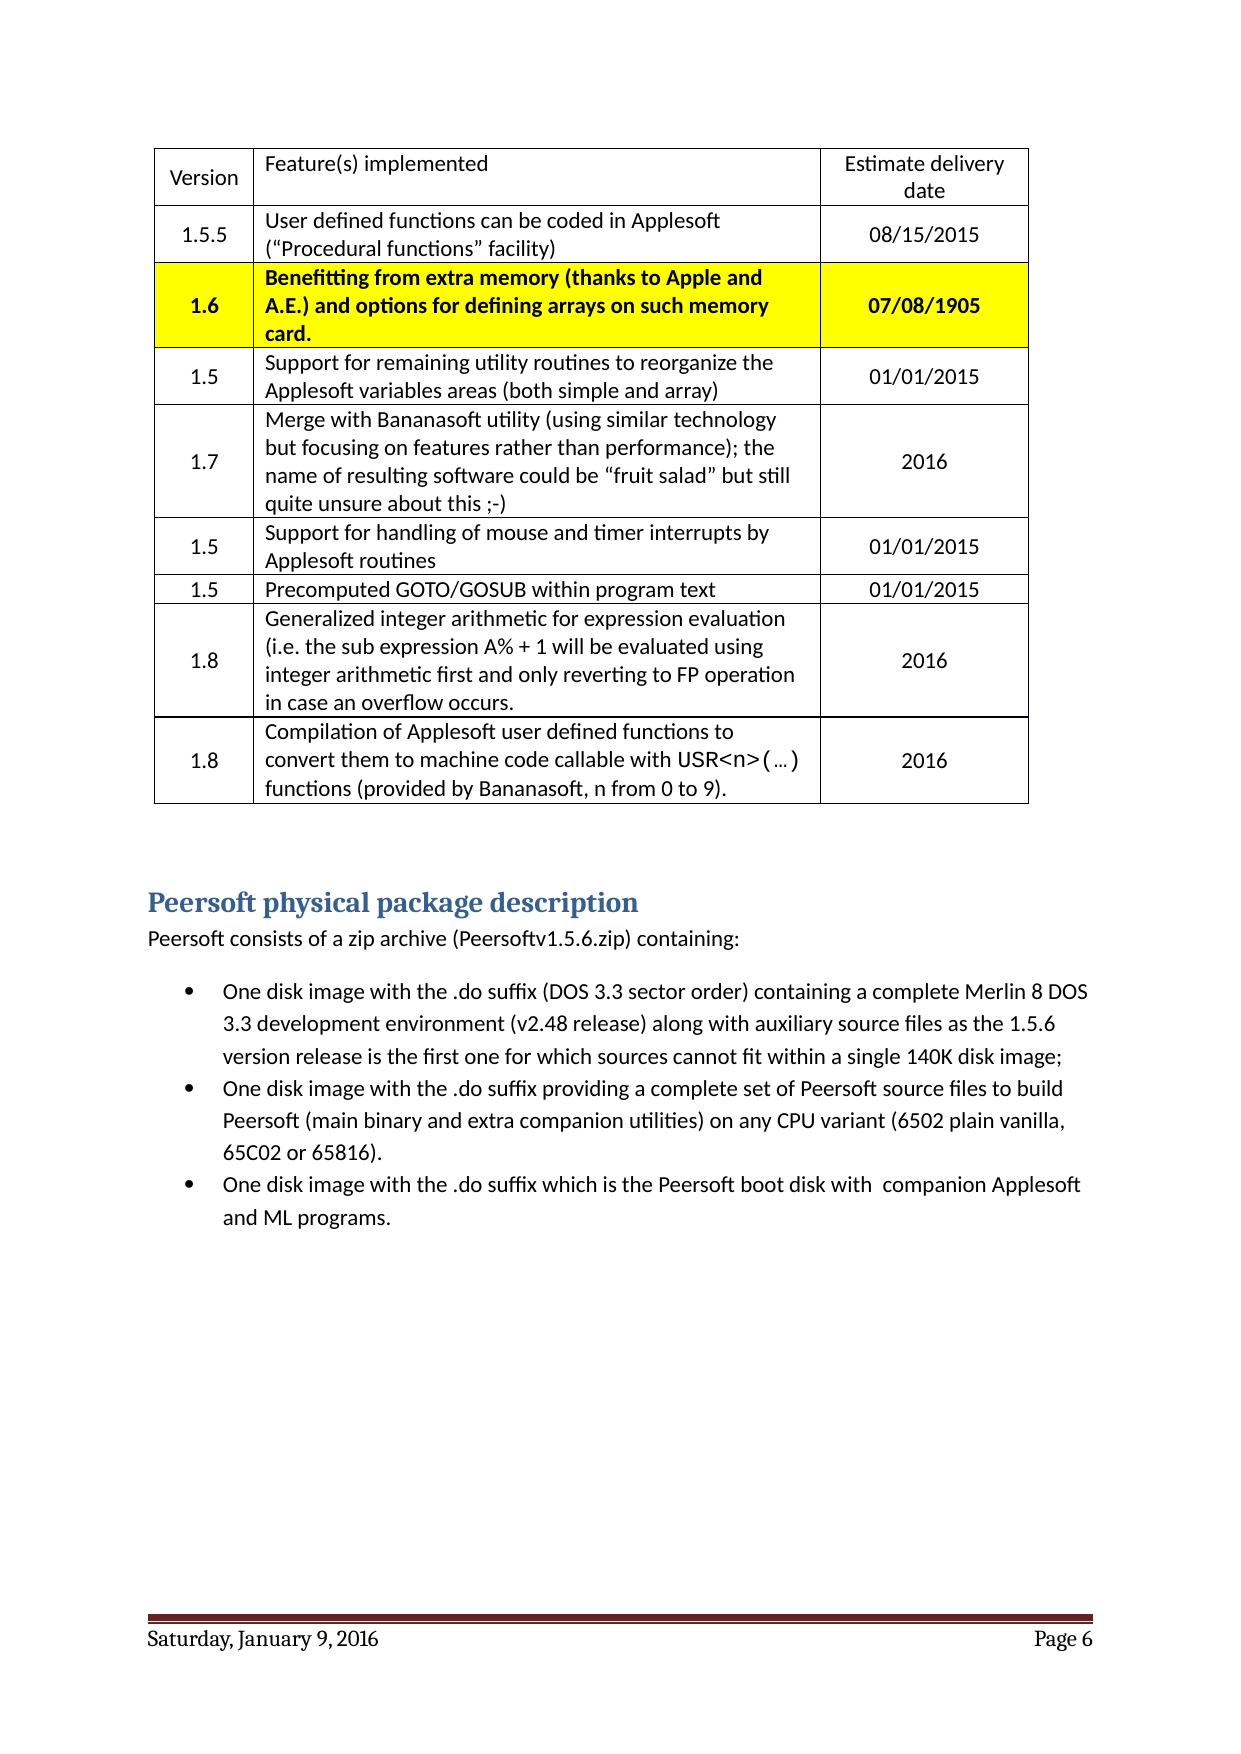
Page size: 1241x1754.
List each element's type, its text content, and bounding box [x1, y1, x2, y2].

list One disk image with the .do suffix providing a complete set of Peersoft source files to build Peersoft (main binary and extra companion utilities) on any CPU variant (6502 plain vanilla, 65C02 or 65816). [185, 1074, 1093, 1166]
table_cell Generalized integer arithmetic for expression evaluation (i.e. the sub expression A% + 1 will be evaluated using integer arithmetic first and only reverting to FP operation in case an overflow occurs. [254, 604, 820, 716]
table_cell 1.5.5 [155, 206, 253, 262]
table_cell 2016 [821, 604, 1028, 716]
table_cell User defined functions can be coded in Applesoft (“Procedural functions” facility) [254, 206, 820, 262]
table_cell 01/01/2015 [821, 575, 1028, 603]
table_cell 1.5 [155, 348, 253, 404]
table_cell 2016 [821, 718, 1028, 803]
subtitle Peersoft physical package description [148, 886, 1093, 919]
table_cell 1.8 [155, 604, 253, 716]
text Peersoft consists of a zip archive (Peersoftv1.5.6.zip) containing: [148, 924, 1093, 952]
table_cell 1.5 [155, 518, 253, 574]
table_cell Support for handling of mouse and timer interrupts by Applesoft routines [254, 518, 820, 574]
table_cell Precomputed GOTO/GOSUB within program text [254, 575, 820, 603]
table_cell 1.6 [155, 263, 253, 347]
table_header Estimate delivery date [821, 149, 1028, 205]
table_cell 1.8 [155, 718, 253, 803]
table_cell 15/08/2015 [821, 206, 1028, 262]
table_cell 1.5 [155, 575, 253, 603]
list One disk image with the .do suffix (DOS 3.3 sector order) containing a complete Merlin 8 DOS 3.3 development environment (v2.48 release) along with auxiliary source files as the 1.5.6 version release is the first one for which sources cannot fit within a single 140K disk image; [185, 977, 1093, 1070]
table_header Version [155, 149, 253, 205]
table_cell 08/07/1905 [821, 263, 1028, 347]
table_cell Compilation of Applesoft user defined functions to convert them to machine code callable with USR<n>(…) functions (provided by Bananasoft, n from 0 to 9). [254, 718, 820, 803]
table_cell Support for remaining utility routines to reorganize the Applesoft variables areas (both simple and array) [254, 348, 820, 404]
table_cell 2016 [821, 405, 1028, 517]
list One disk image with the .do suffix which is the Peersoft boot disk with companion Applesoft and ML programs. [185, 1171, 1093, 1231]
table_header Feature(s) implemented [254, 149, 820, 205]
table_cell 01/01/2015 [821, 518, 1028, 574]
table_cell Merge with Bananasoft utility (using similar technology but focusing on features rather than performance); the name of resulting software could be “fruit salad” but still quite unsure about this ;-) [254, 405, 820, 517]
table_cell Benefitting from extra memory (thanks to Apple and A.E.) and options for defining arrays on such memory card. [254, 263, 820, 347]
table_cell 1.7 [155, 405, 253, 517]
table_cell 01/01/2015 [821, 348, 1028, 404]
